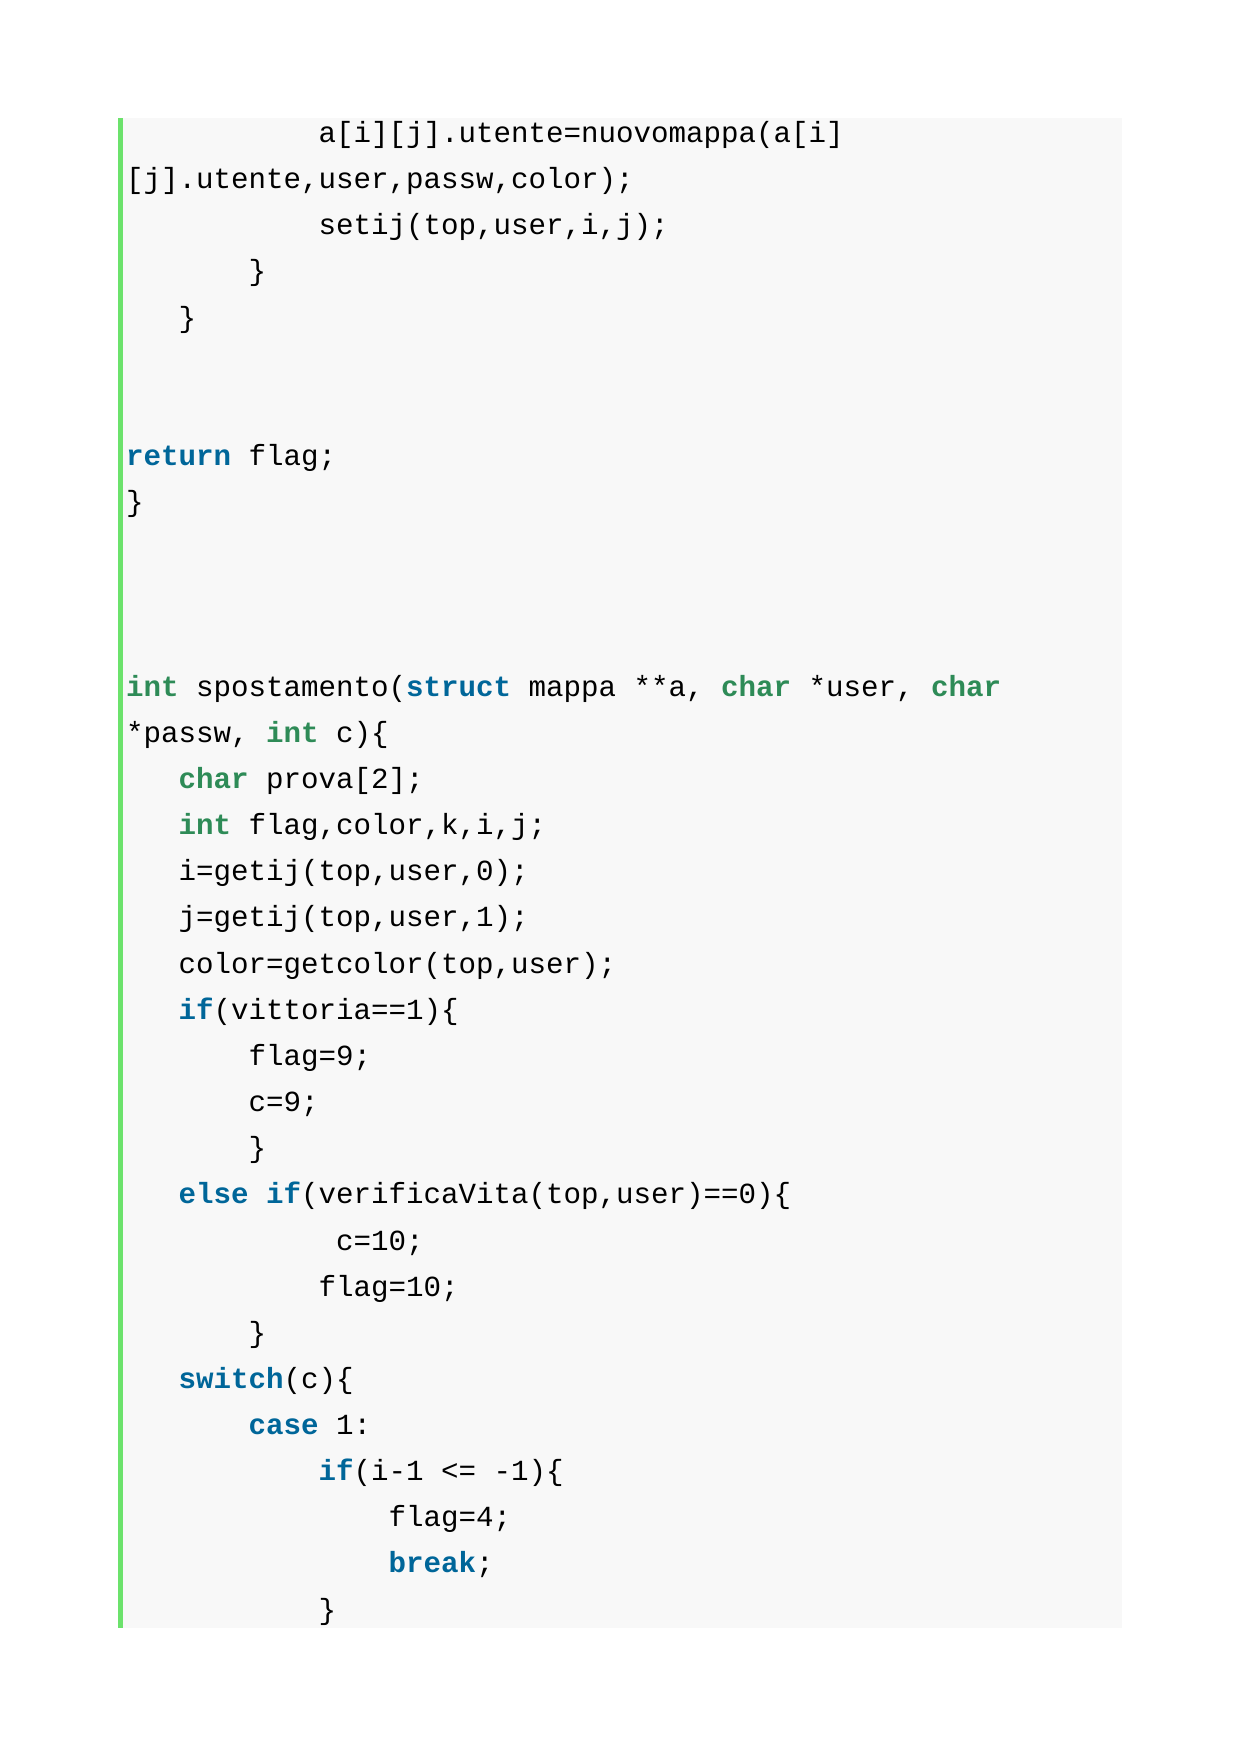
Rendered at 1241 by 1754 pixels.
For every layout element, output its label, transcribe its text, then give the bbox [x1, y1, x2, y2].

text c=10; [123, 1226, 1122, 1259]
text if(vittoria==1){ [123, 995, 1122, 1028]
text i=getij(top,user,0); [123, 856, 1122, 889]
text } [123, 1318, 1122, 1351]
text flag=9; [123, 1041, 1122, 1074]
text a[i][j].utente=nuovomappa(a[i][j].utente,user,passw,color); [123, 118, 1122, 197]
text } [123, 257, 1122, 289]
text } [123, 487, 1122, 520]
text break; [123, 1549, 1122, 1582]
text } [123, 303, 1122, 336]
text else if(verificaVita(top,user)==0){ [123, 1179, 1122, 1212]
text } [123, 1595, 1122, 1628]
text j=getij(top,user,1); [123, 903, 1122, 936]
text return flag; [123, 441, 1122, 474]
text flag=4; [123, 1502, 1122, 1536]
text flag=10; [123, 1272, 1122, 1305]
text color=getcolor(top,user); [123, 949, 1122, 982]
text if(i-1 <= -1){ [123, 1456, 1122, 1489]
text int flag,color,k,i,j; [123, 810, 1122, 843]
text } [123, 1133, 1122, 1166]
text setij(top,user,i,j); [123, 210, 1122, 243]
text c=9; [123, 1087, 1122, 1120]
text switch(c){ [123, 1364, 1122, 1397]
text int spostamento(struct mappa **a, char *user, char *passw, int c){ [123, 672, 1122, 751]
text char prova[2]; [123, 764, 1122, 797]
text case 1: [123, 1410, 1122, 1443]
